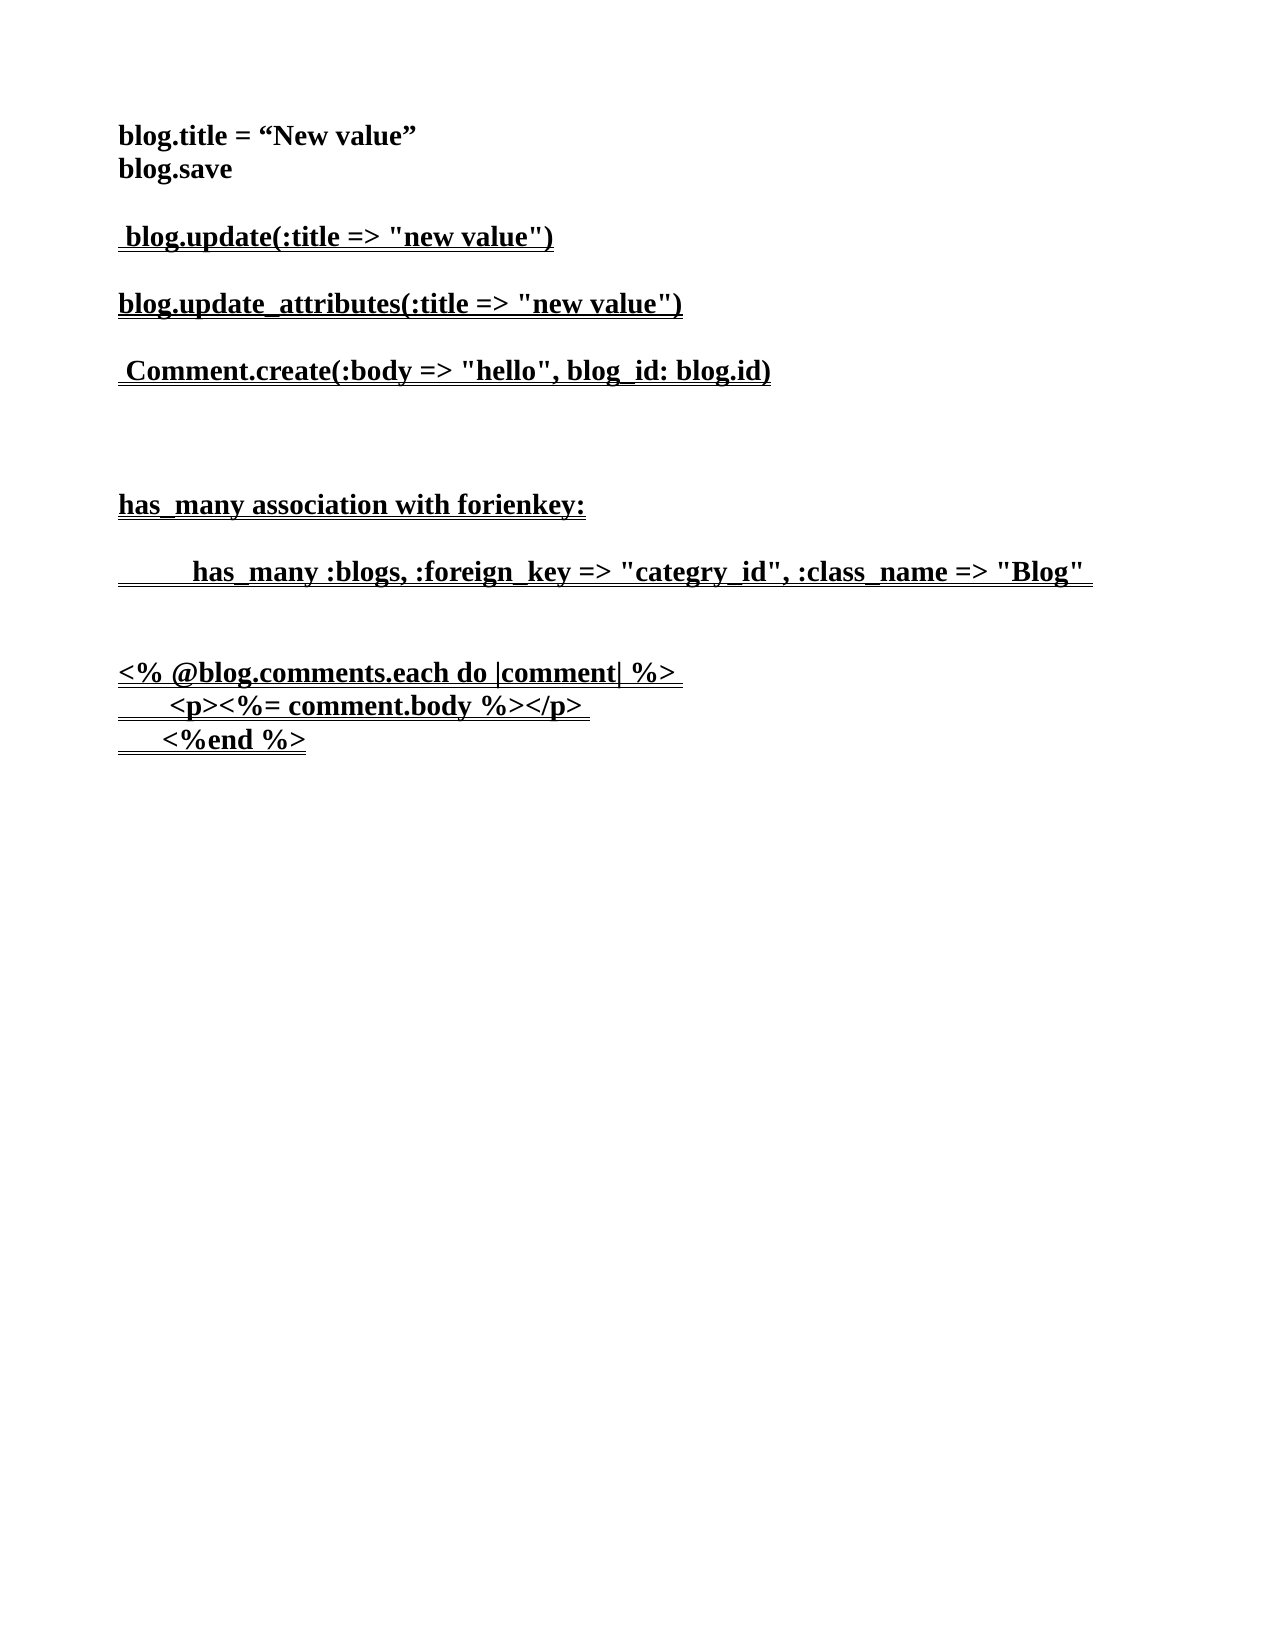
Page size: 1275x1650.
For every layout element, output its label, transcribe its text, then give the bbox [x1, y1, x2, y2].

text Comment.create(:body => "hello", blog_id: blog.id) [118, 353, 1157, 386]
text blog.update_attributes(:title => "new value") [118, 286, 1157, 319]
text blog.update(:title => "new value") [118, 219, 1157, 252]
text blog.save [118, 152, 1157, 185]
text <%end %> [118, 722, 1157, 755]
text has_many :blogs, :foreign_key => "categry_id", :class_name => "Blog" [118, 554, 1157, 588]
text blog.title = “New value” [118, 118, 1157, 152]
text <p><%= comment.body %></p> [118, 688, 1157, 722]
text <% @blog.comments.each do |comment| %> [118, 655, 1157, 688]
text has_many association with forienkey: [118, 487, 1157, 521]
